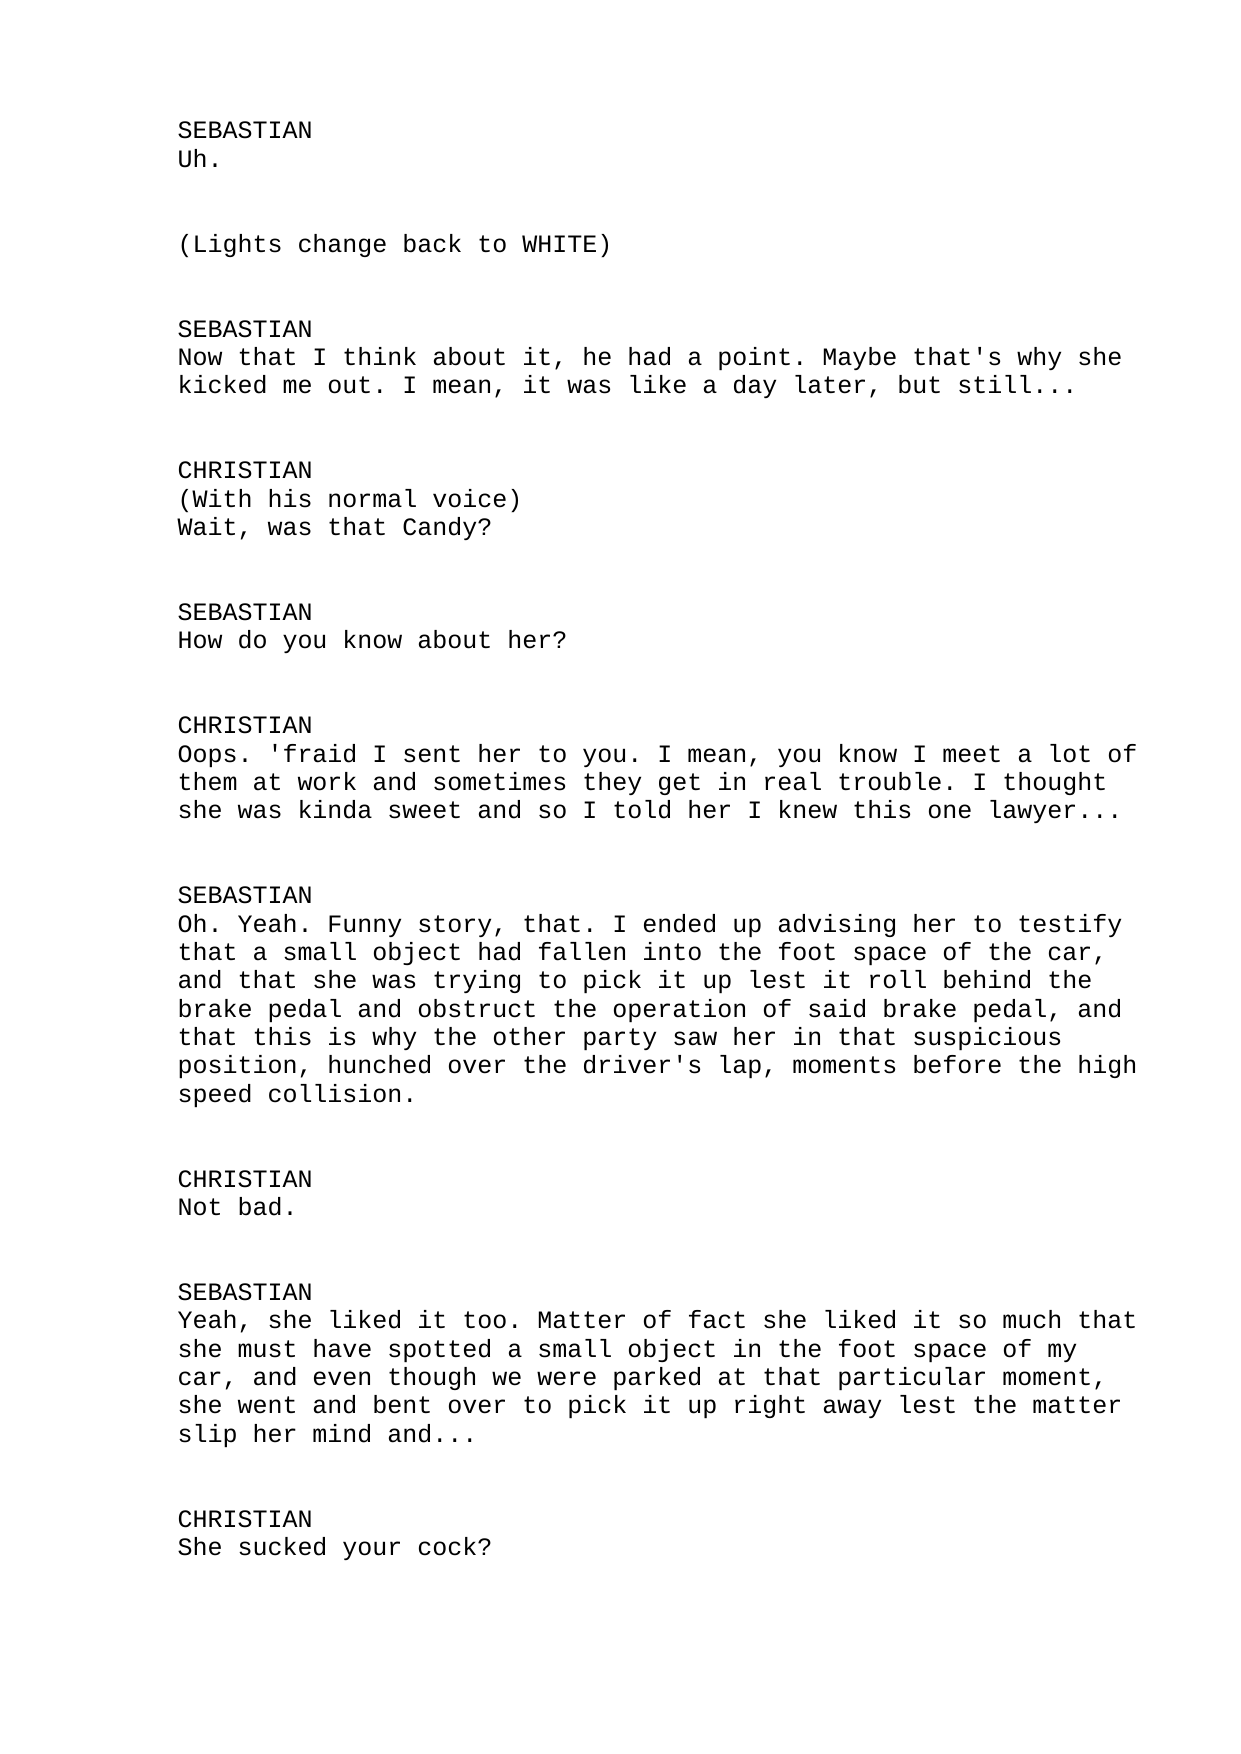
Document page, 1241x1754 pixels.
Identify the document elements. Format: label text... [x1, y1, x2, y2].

text Wait, was that Candy? [507, 515, 1152, 543]
text SEBASTIAN [327, 883, 1152, 911]
text Not bad. [312, 1195, 1152, 1223]
text CHRISTIAN [327, 1166, 1152, 1195]
text Yeah, she liked it too. Matter of fact she liked it so much that she must have spotted a small object in the foot space of my car, and even though we were parked at that particular moment, she went and bent over to pick it up right away lest the matter slip her mind and... [492, 1308, 1152, 1450]
text SEBASTIAN [342, 316, 1152, 345]
text Oh. Yeah. Funny story, that. I ended up advising her to testify that a small object had fallen into the foot space of the car, and that she was trying to pick it up lest it roll behind the brake pedal and obstruct the operation of said brake pedal, and that this is why the other party saw her in that suspicious position, hunched over the driver's lap, moments before the high speed collision. [432, 911, 1152, 1110]
text CHRISTIAN [327, 713, 1152, 741]
text (Lights change back to WHITE) [627, 231, 1152, 260]
text How do you know about her? [582, 628, 1152, 656]
text (With his normal voice) [537, 486, 1152, 515]
text SEBASTIAN [327, 118, 1152, 146]
text SEBASTIAN [327, 600, 1152, 628]
text SEBASTIAN [327, 1280, 1152, 1308]
text Uh. [237, 146, 1152, 175]
text CHRISTIAN [327, 1506, 1152, 1535]
text She sucked your cock? [507, 1535, 1152, 1563]
text CHRISTIAN [327, 458, 1152, 486]
text Now that I think about it, he had a point. Maybe that's why she kicked me out. I mean, it was like a day later, but still... [1092, 345, 1152, 401]
